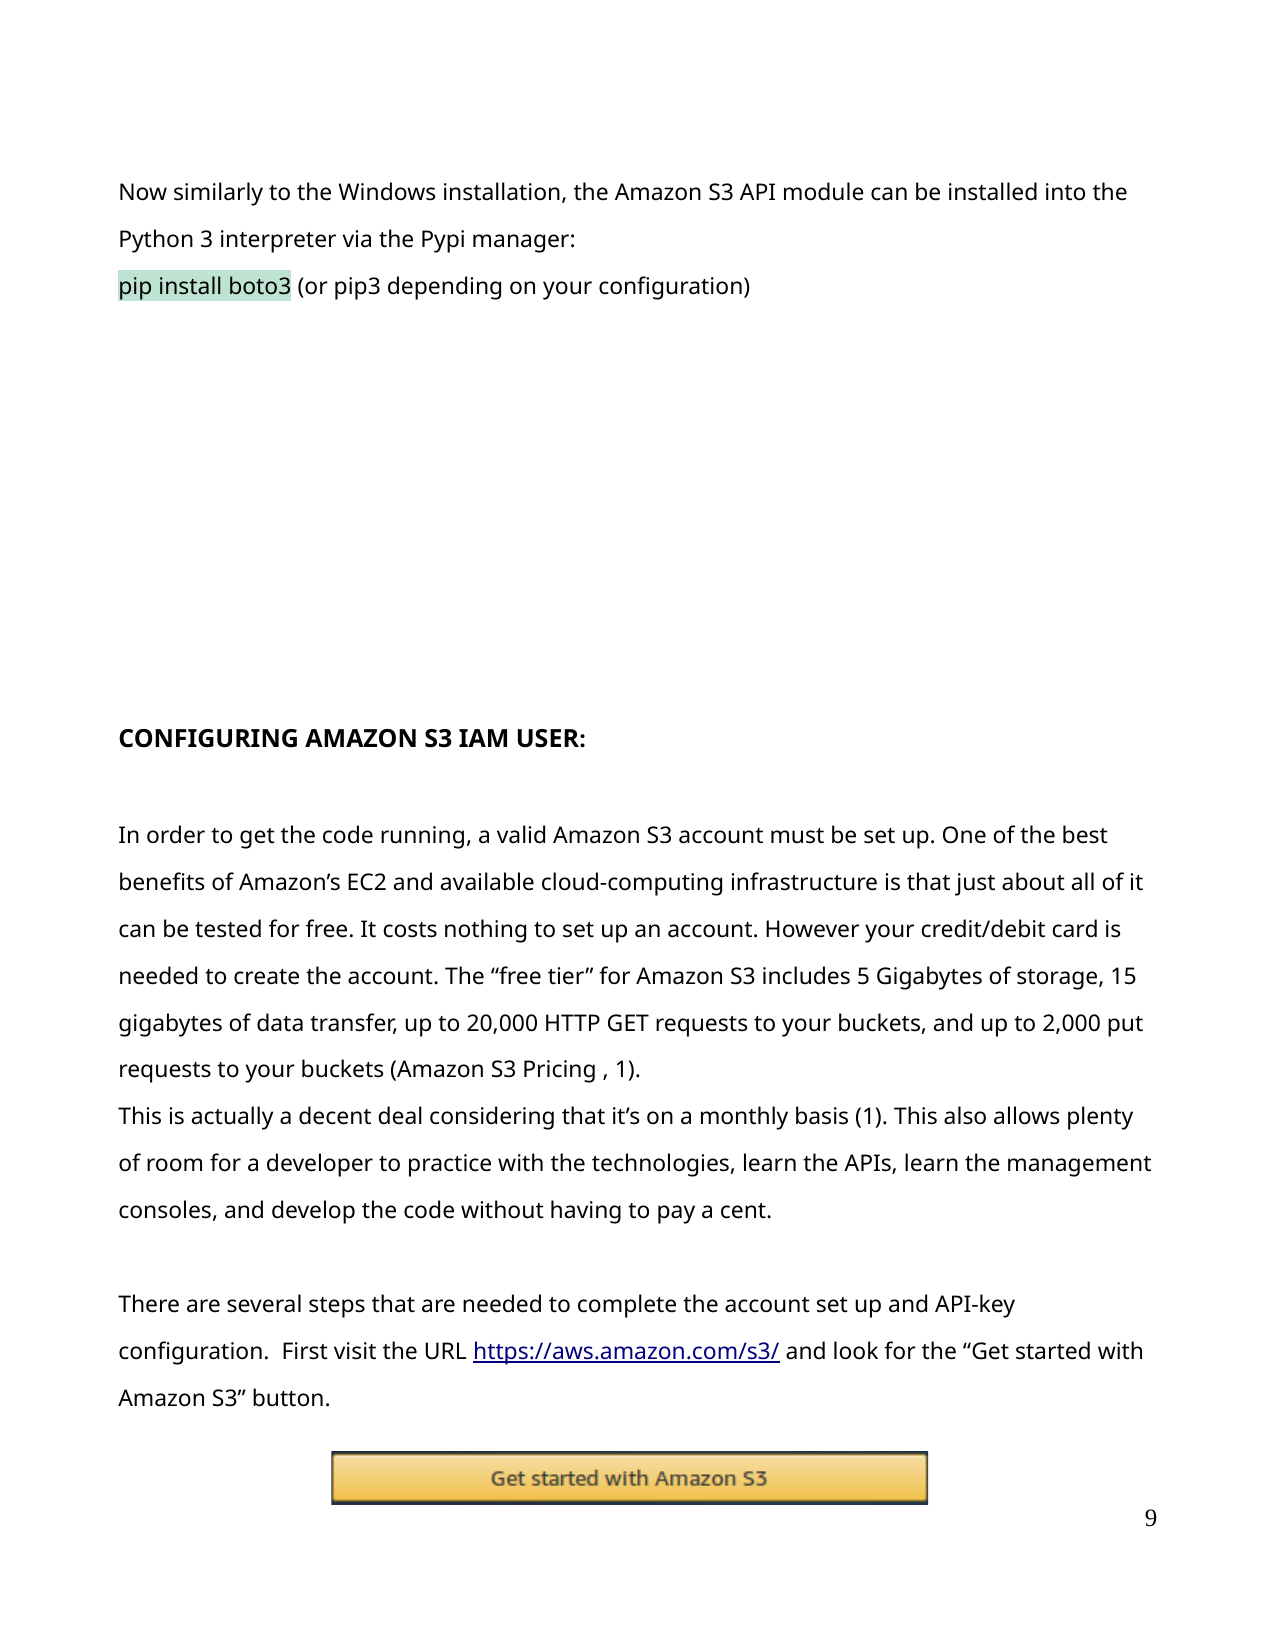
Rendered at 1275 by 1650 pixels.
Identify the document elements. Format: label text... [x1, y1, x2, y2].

text pip install boto3 (or pip3 depending on your configuration) [118, 270, 1157, 301]
text Now similarly to the Windows installation, the Amazon S3 API module can be installed into the Python 3 interpreter via the Pypi manager: [118, 176, 1157, 254]
text In order to get the code running, a valid Amazon S3 account must be set up. One of the best benefits of Amazon’s EC2 and available cloud-computing infrastructure is that just about all of it can be tested for free. It costs nothing to set up an account. However your credit/debit card is needed to create the account. The “free tier” for Amazon S3 includes 5 Gigabytes of storage, 15 gigabytes of data transfer, up to 20,000 HTTP GET requests to your buckets, and up to 2,000 put requests to your buckets (Amazon S3 Pricing , 1). [118, 819, 1157, 1085]
text This is actually a decent deal considering that it’s on a monthly basis (1). This also allows plenty of room for a developer to practice with the technologies, learn the APIs, learn the management consoles, and develop the code without having to pay a cent. [118, 1100, 1157, 1225]
picture [331, 1451, 929, 1505]
text There are several steps that are needed to complete the account set up and API-key configuration. First visit the URL https://aws.amazon.com/s3/ and look for the “Get started with Amazon S3” button. [118, 1288, 1157, 1413]
text CONFIGURING AMAZON S3 IAM USER: [118, 721, 1157, 755]
